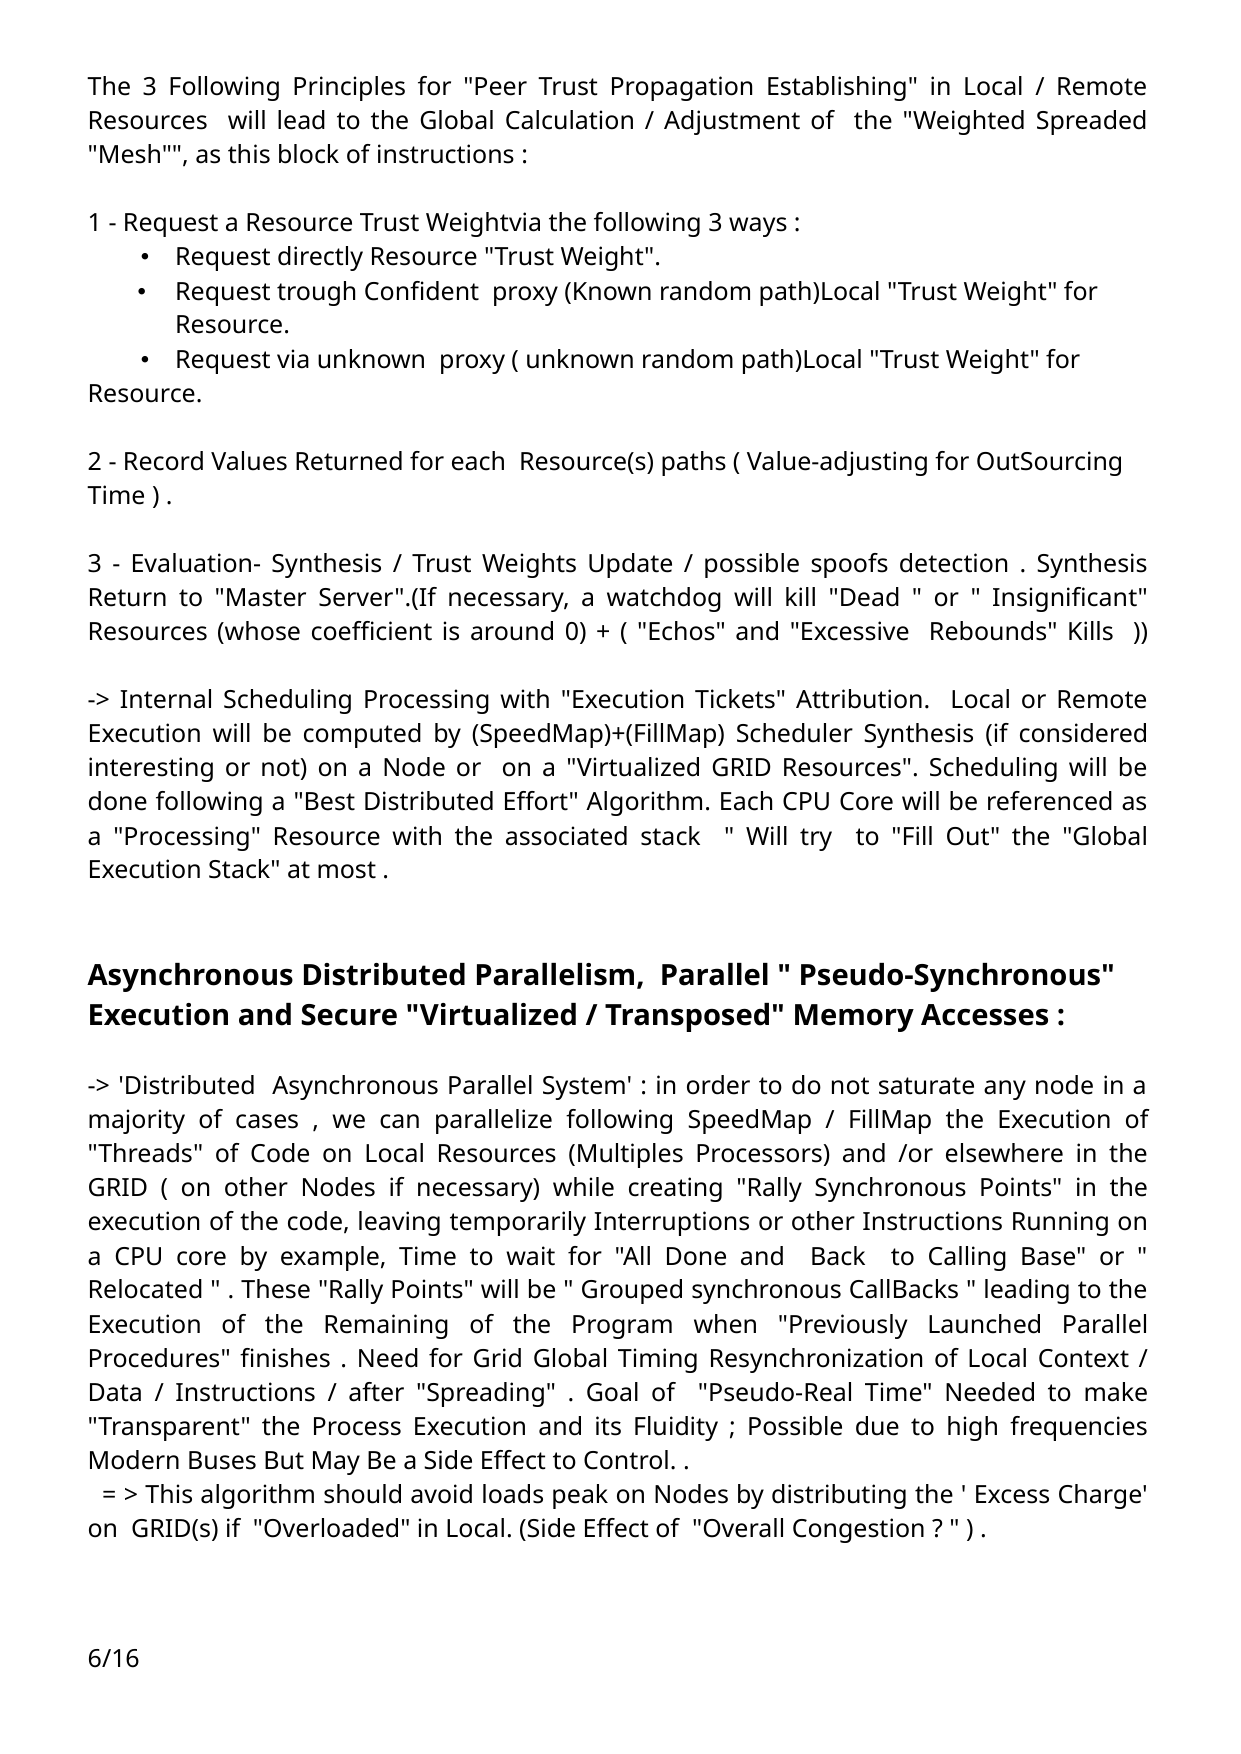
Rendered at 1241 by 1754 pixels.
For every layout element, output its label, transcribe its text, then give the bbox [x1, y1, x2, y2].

text 1 - Request a Resource Trust Weightvia the following 3 ways : [87, 205, 1149, 239]
text 2 - Record Values Returned for each Resource(s) paths ( Value-adjusting for OutSourcing Time ) . [87, 443, 1149, 512]
list Request directly Resource "Trust Weight". [87, 239, 1149, 273]
text The 3 Following Principles for "Peer Trust Propagation Establishing" in Local / Remote Resources will lead to the Global Calculation / Adjustment of the "Weighted Spreaded "Mesh"", as this block of instructions : [87, 69, 1149, 171]
text Asynchronous Distributed Parallelism, Parallel " Pseudo-Synchronous" Execution and Secure "Virtualized / Transposed" Memory Accesses : [87, 954, 1149, 1034]
list Request trough Confident proxy (Known random path)Local "Trust Weight" for Resource. [137, 273, 1149, 341]
text [87, 1545, 1149, 1579]
text = > This algorithm should avoid loads peak on Nodes by distributing the ' Excess Charge' on GRID(s) if "Overloaded" in Local. (Side Effect of "Overall Congestion ? " ) . [87, 1477, 1149, 1545]
text 3 - Evaluation- Synthesis / Trust Weights Update / possible spoofs detection . Synthesis Return to "Master Server".(If necessary, a watchdog will kill "Dead " or " Insignificant" Resources (whose coefficient is around 0) + ( "Echos" and "Excessive Rebounds" Kills )) -> Internal Scheduling Processing with "Execution Tickets" Attribution. Local or Remote Execution will be computed by (SpeedMap)+(FillMap) Scheduler Synthesis (if considered interesting or not) on a Node or on a "Virtualized GRID Resources". Scheduling will be done following a "Best Distributed Effort" Algorithm. Each CPU Core will be referenced as a "Processing" Resource with the associated stack " Will try to "Fill Out" the "Global Execution Stack" at most . [87, 546, 1149, 886]
list Request via unknown proxy ( unknown random path)Local "Trust Weight" for Resource. [87, 341, 1149, 409]
text -> 'Distributed Asynchronous Parallel System' : in order to do not saturate any node in a majority of cases , we can parallelize following SpeedMap / FillMap the Execution of "Threads" of Code on Local Resources (Multiples Processors) and /or elsewhere in the GRID ( on other Nodes if necessary) while creating "Rally Synchronous Points" in the execution of the code, leaving temporarily Interruptions or other Instructions Running on a CPU core by example, Time to wait for "All Done and Back to Calling Base" or " Relocated " . These "Rally Points" will be " Grouped synchronous CallBacks " leading to the Execution of the Remaining of the Program when "Previously Launched Parallel Procedures" finishes . Need for Grid Global Timing Resynchronization of Local Context / Data / Instructions / after "Spreading" . Goal of "Pseudo-Real Time" Needed to make "Transparent" the Process Execution and its Fluidity ; Possible due to high frequencies Modern Buses But May Be a Side Effect to Control. . [87, 1068, 1149, 1477]
